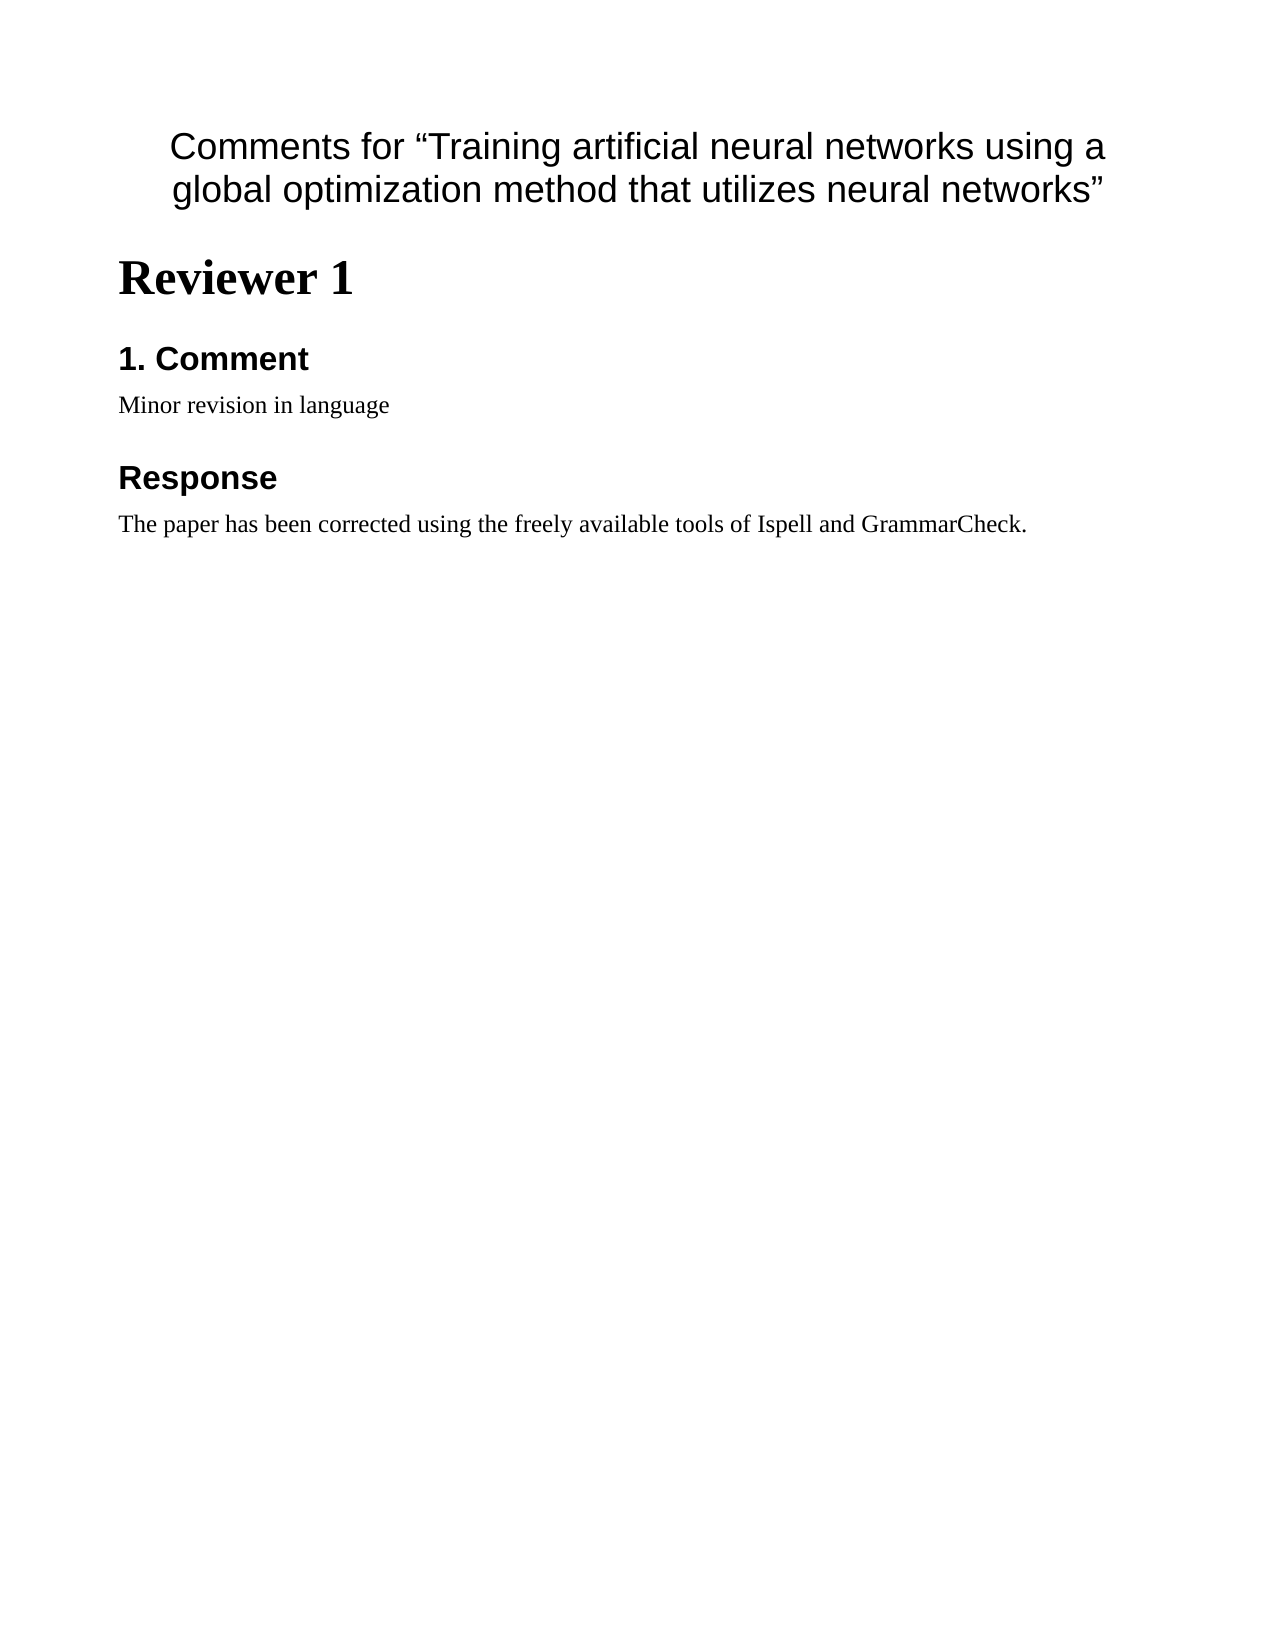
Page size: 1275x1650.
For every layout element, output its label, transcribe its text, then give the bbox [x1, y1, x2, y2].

subtitle Comments for “Training artificial neural networks using a global optimization method that utilizes neural networks” [118, 124, 1157, 211]
text The paper has been corrected using the freely available tools of Ispell and GrammarCheck. [118, 509, 1157, 538]
subtitle Reviewer 1 [118, 248, 1157, 306]
text Minor revision in language [118, 390, 1157, 419]
subtitle 1. Comment [118, 339, 1157, 377]
subtitle Response [118, 458, 1157, 497]
